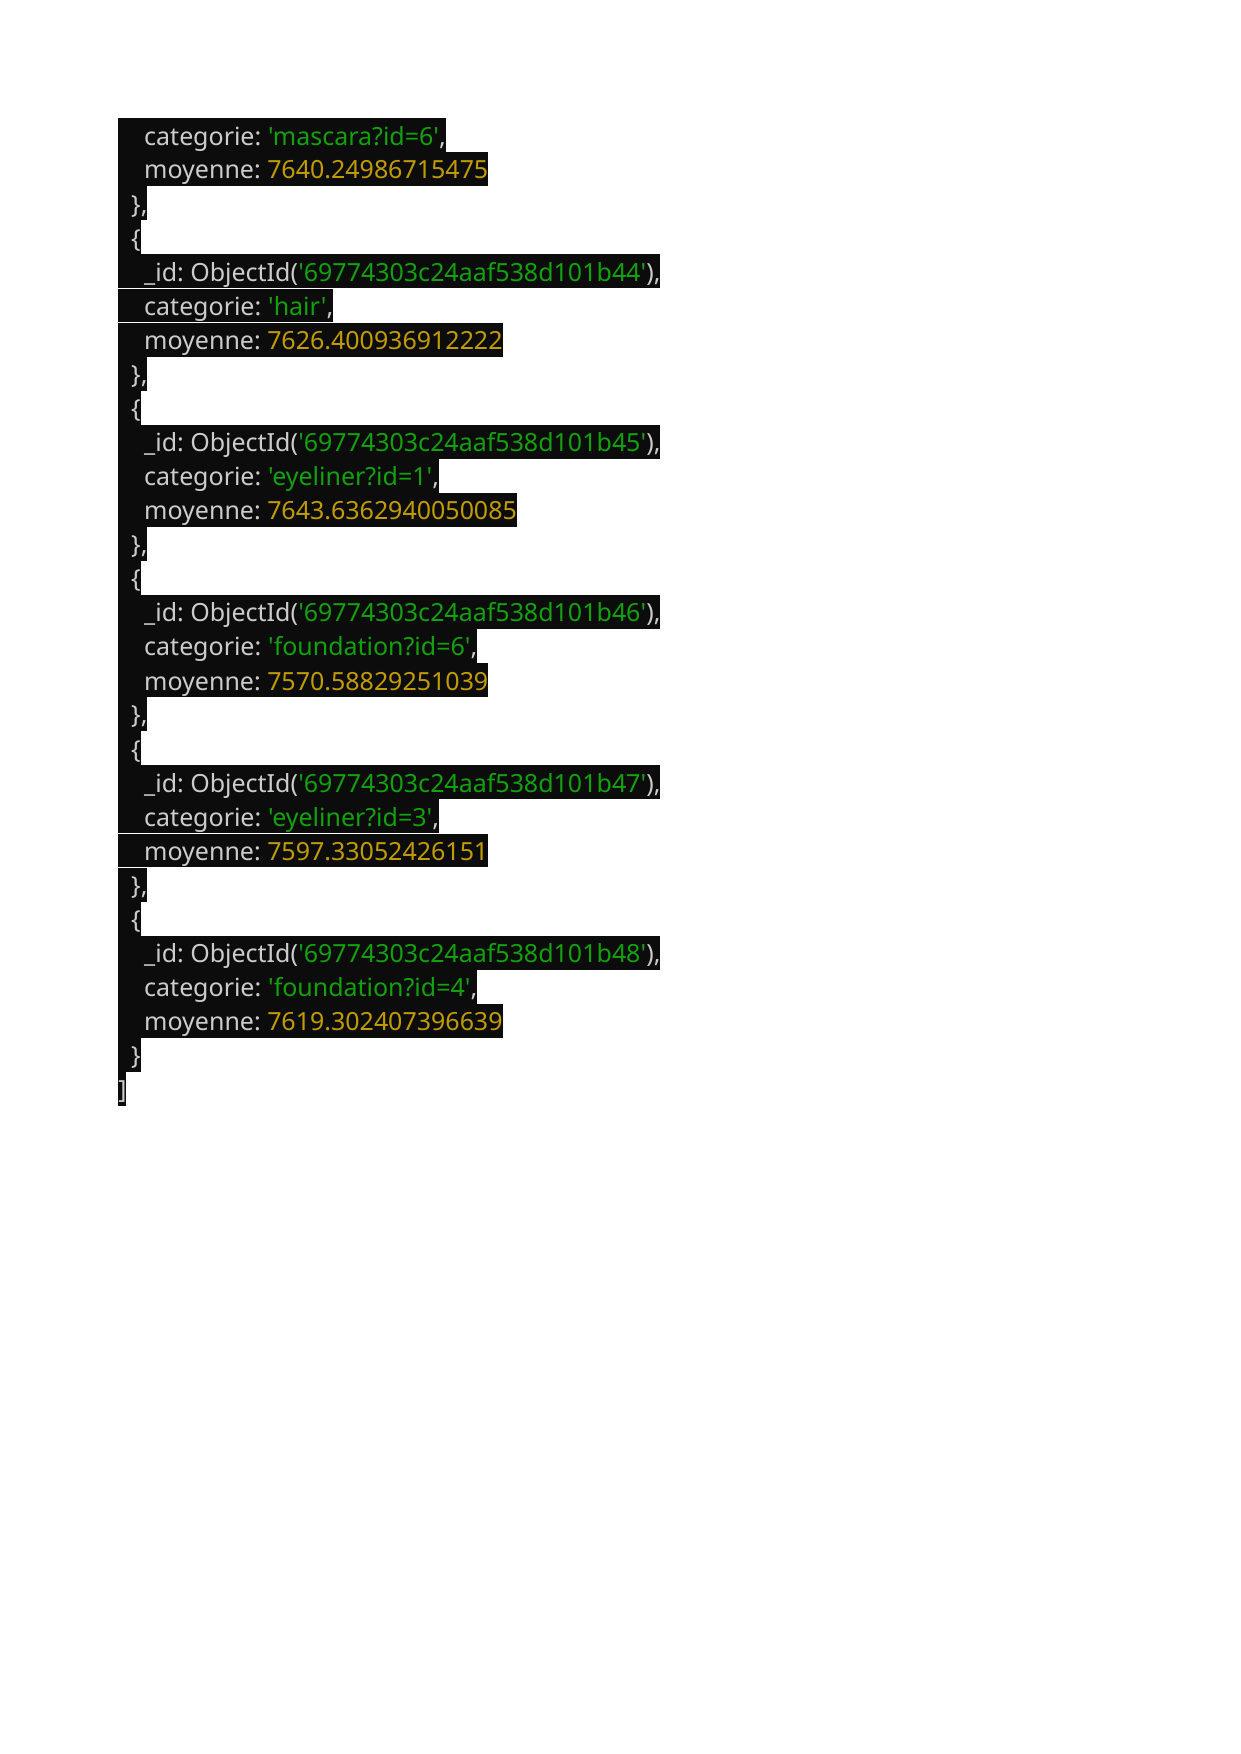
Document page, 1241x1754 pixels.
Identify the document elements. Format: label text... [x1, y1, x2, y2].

text categorie: 'mascara?id=6', moyenne: 7640.24986715475 }, { _id: ObjectId('69774303c24aaf538d101b44'), categorie: 'hair', moyenne: 7626.400936912222 }, { _id: ObjectId('69774303c24aaf538d101b45'), categorie: 'eyeliner?id=1', moyenne: 7643.6362940050085 }, { _id: ObjectId('69774303c24aaf538d101b46'), categorie: 'foundation?id=6', moyenne: 7570.58829251039 }, { _id: ObjectId('69774303c24aaf538d101b47'), categorie: 'eyeliner?id=3', moyenne: 7597.33052426151 }, { _id: ObjectId('69774303c24aaf538d101b48'), categorie: 'foundation?id=4', moyenne: 7619.302407396639 } ] [118, 118, 1122, 1106]
